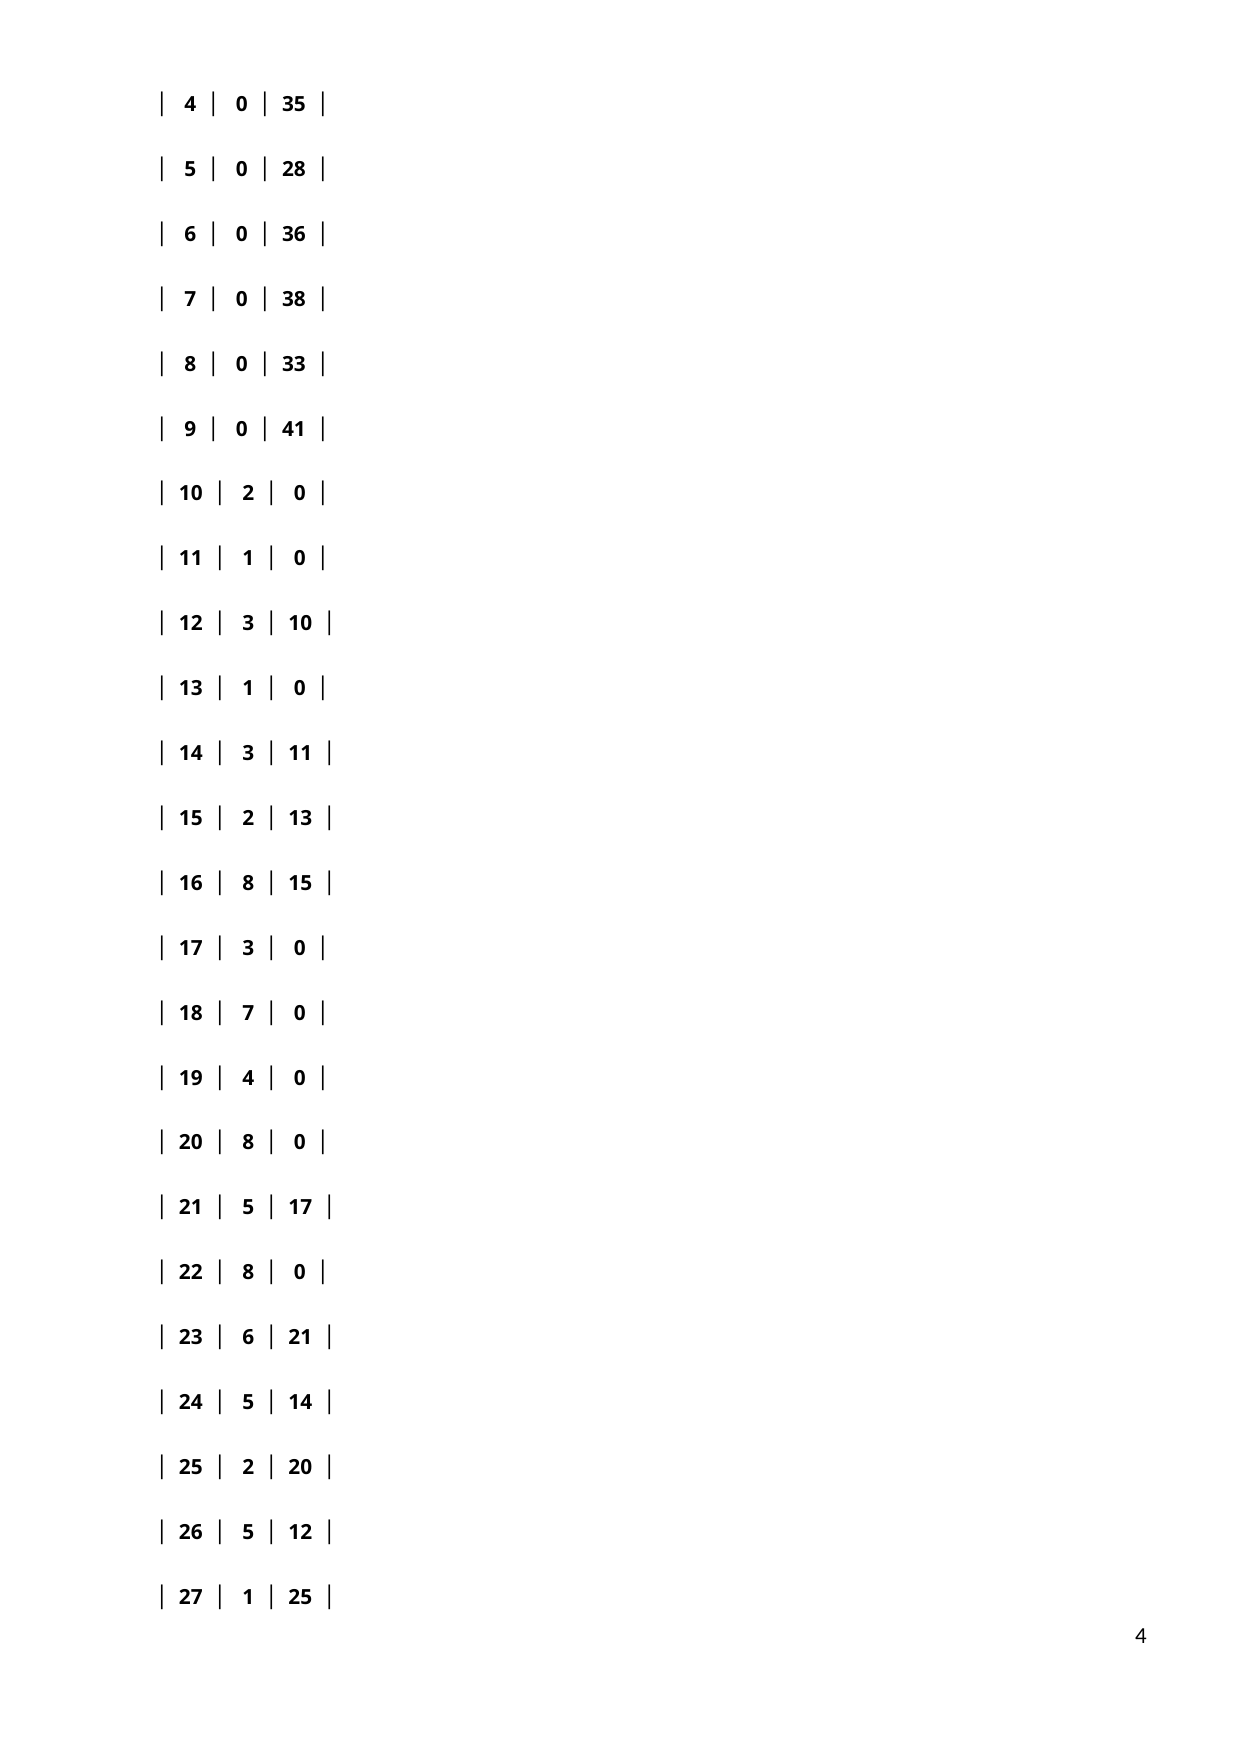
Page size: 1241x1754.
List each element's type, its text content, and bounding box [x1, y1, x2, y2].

text │ 17 │ 3 │ 0 │ [155, 933, 1152, 961]
text │ 23 │ 6 │ 21 │ [155, 1322, 1152, 1351]
text │ 14 │ 3 │ 11 │ [155, 738, 1152, 767]
text │ 5 │ 0 │ 28 │ [155, 154, 1152, 182]
text │ 13 │ 1 │ 0 │ [155, 673, 1152, 702]
text │ 15 │ 2 │ 13 │ [155, 803, 1152, 831]
text │ 21 │ 5 │ 17 │ [155, 1192, 1152, 1221]
text │ 25 │ 2 │ 20 │ [155, 1452, 1152, 1480]
text │ 26 │ 5 │ 12 │ [155, 1517, 1152, 1545]
text │ 20 │ 8 │ 0 │ [155, 1127, 1152, 1156]
text │ 6 │ 0 │ 36 │ [155, 219, 1152, 247]
text │ 24 │ 5 │ 14 │ [155, 1387, 1152, 1416]
text │ 22 │ 8 │ 0 │ [155, 1257, 1152, 1286]
text │ 7 │ 0 │ 38 │ [155, 284, 1152, 312]
text │ 12 │ 3 │ 10 │ [155, 608, 1152, 637]
text │ 27 │ 1 │ 25 │ [155, 1582, 1152, 1610]
text │ 19 │ 4 │ 0 │ [155, 1063, 1152, 1091]
text │ 11 │ 1 │ 0 │ [155, 543, 1152, 572]
text │ 9 │ 0 │ 41 │ [155, 414, 1152, 442]
text │ 10 │ 2 │ 0 │ [155, 478, 1152, 507]
text │ 8 │ 0 │ 33 │ [155, 349, 1152, 377]
text │ 18 │ 7 │ 0 │ [155, 998, 1152, 1026]
text │ 4 │ 0 │ 35 │ [155, 89, 1152, 118]
text │ 16 │ 8 │ 15 │ [155, 868, 1152, 896]
